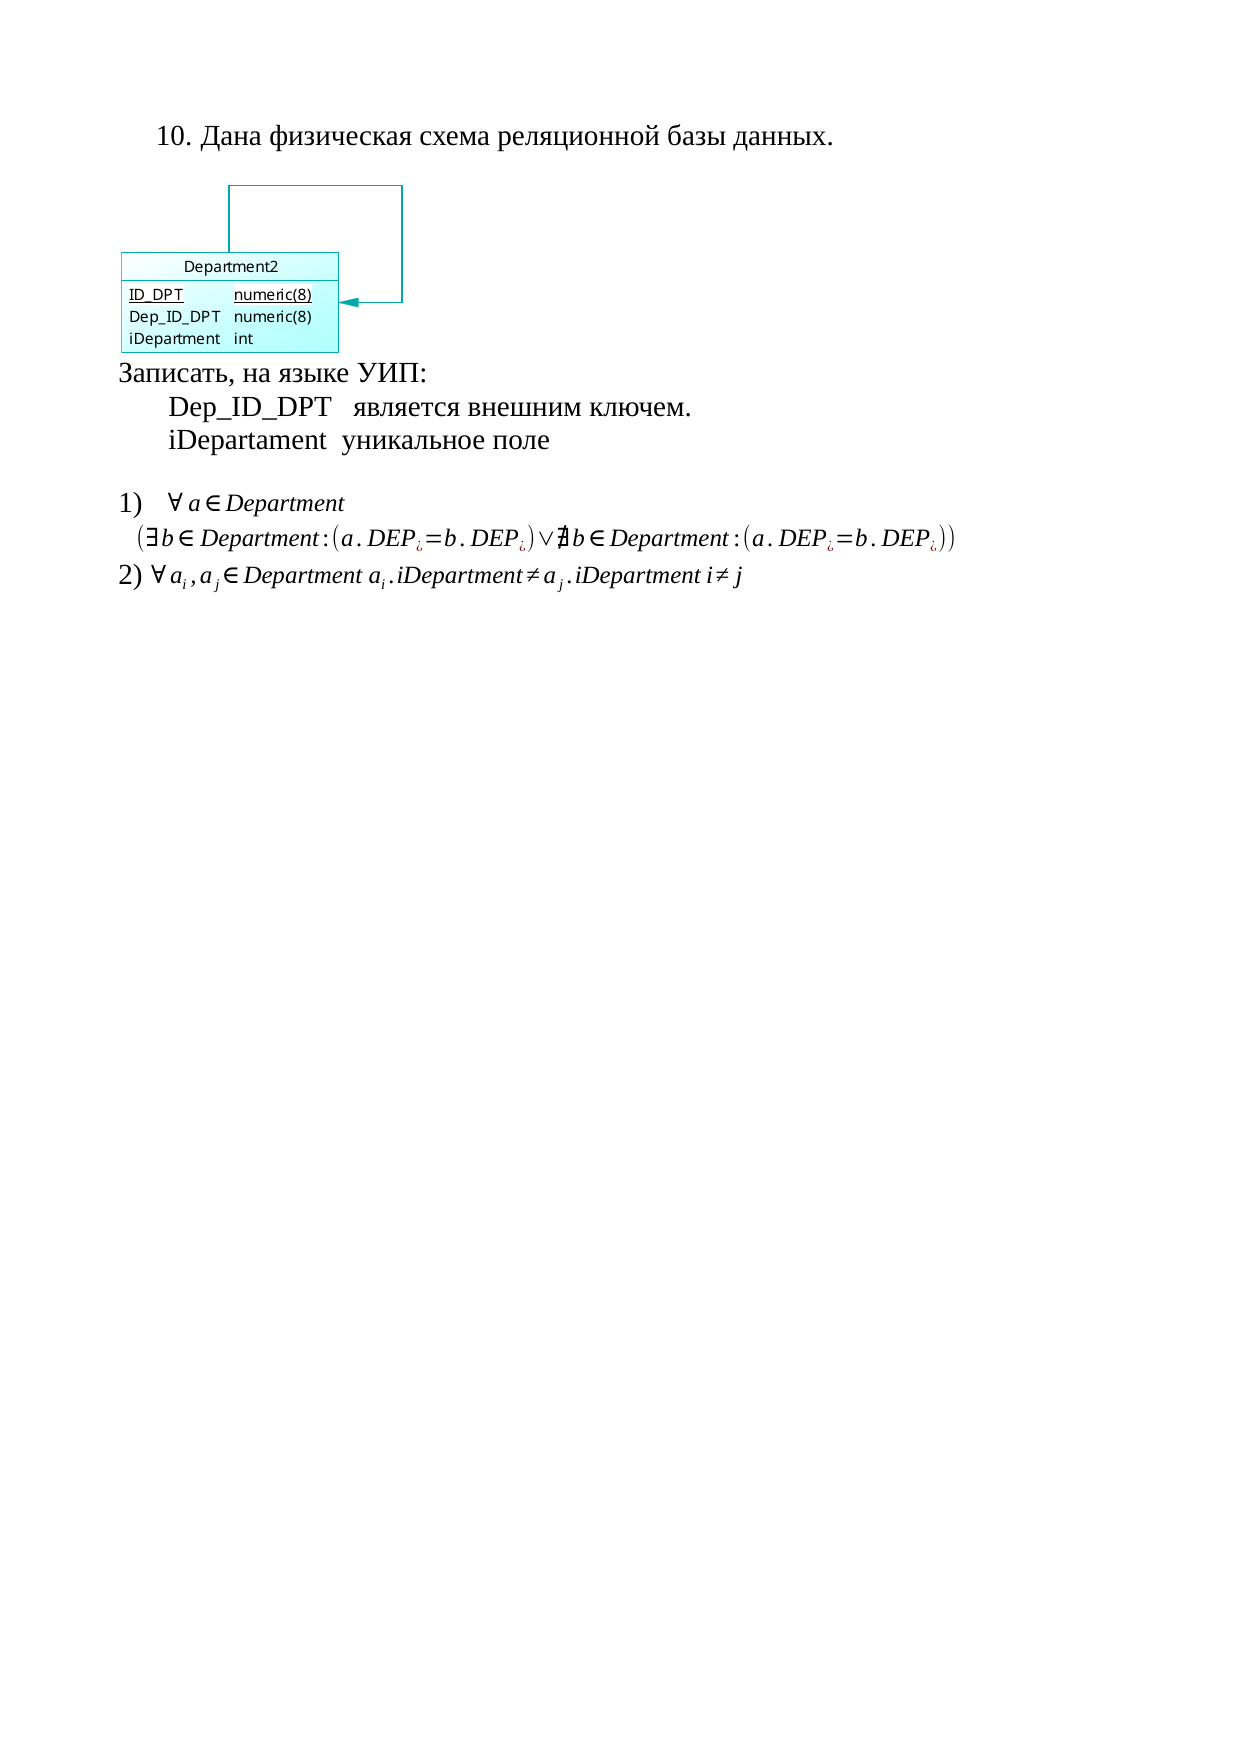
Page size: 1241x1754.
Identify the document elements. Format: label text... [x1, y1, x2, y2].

text Записать, на языке УИП: [118, 355, 1140, 389]
list Дана физическая схема реляционной базы данных. [156, 118, 1140, 152]
list 1) [118, 485, 1140, 518]
text Dep_ID_DPT является внешним ключем. [168, 389, 1140, 422]
text iDepartament уникальное поле [168, 422, 1140, 456]
list 2) [118, 557, 1140, 593]
